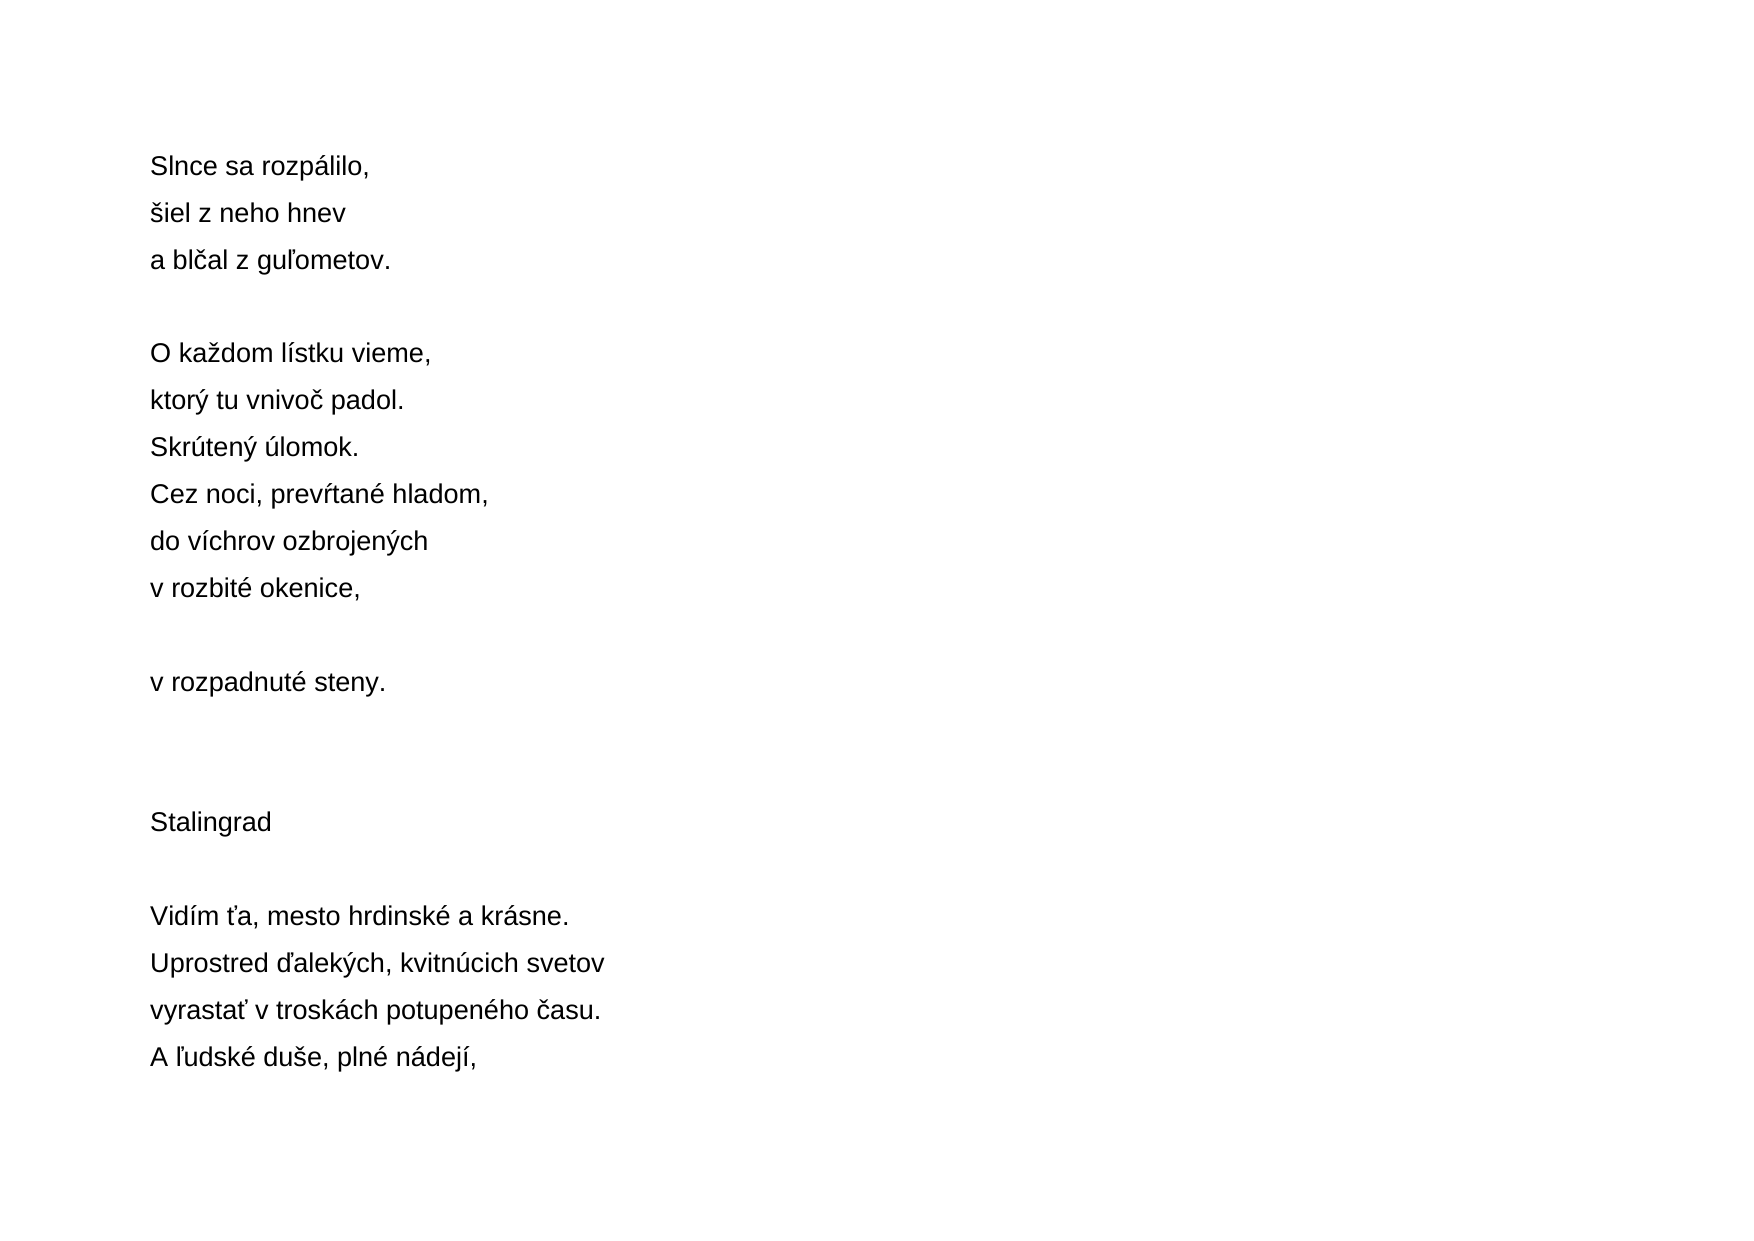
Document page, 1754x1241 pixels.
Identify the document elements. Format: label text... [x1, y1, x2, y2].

text Stalingrad [150, 806, 1243, 837]
text Uprostred ďalekých, kvitnúcich svetov [150, 947, 1243, 978]
text v rozpadnuté steny. [150, 666, 1243, 697]
text Slnce sa rozpálilo, [150, 150, 1243, 181]
text Skrútený úlomok. [150, 431, 1243, 462]
text a blčal z guľometov. [150, 244, 1243, 275]
text A ľudské duše, plné nádejí, [150, 1041, 1243, 1072]
text O každom lístku vieme, [150, 337, 1243, 369]
text ktorý tu vnivoč padol. [150, 384, 1243, 416]
text Vidím ťa, mesto hrdinské a krásne. [150, 900, 1243, 931]
text v rozbité okenice, [150, 572, 1243, 603]
text vyrastať v troskách potupeného času. [150, 994, 1243, 1025]
text šiel z neho hnev [150, 197, 1243, 228]
text do víchrov ozbrojených [150, 525, 1243, 556]
text Cez noci, prevŕtané hladom, [150, 478, 1243, 509]
